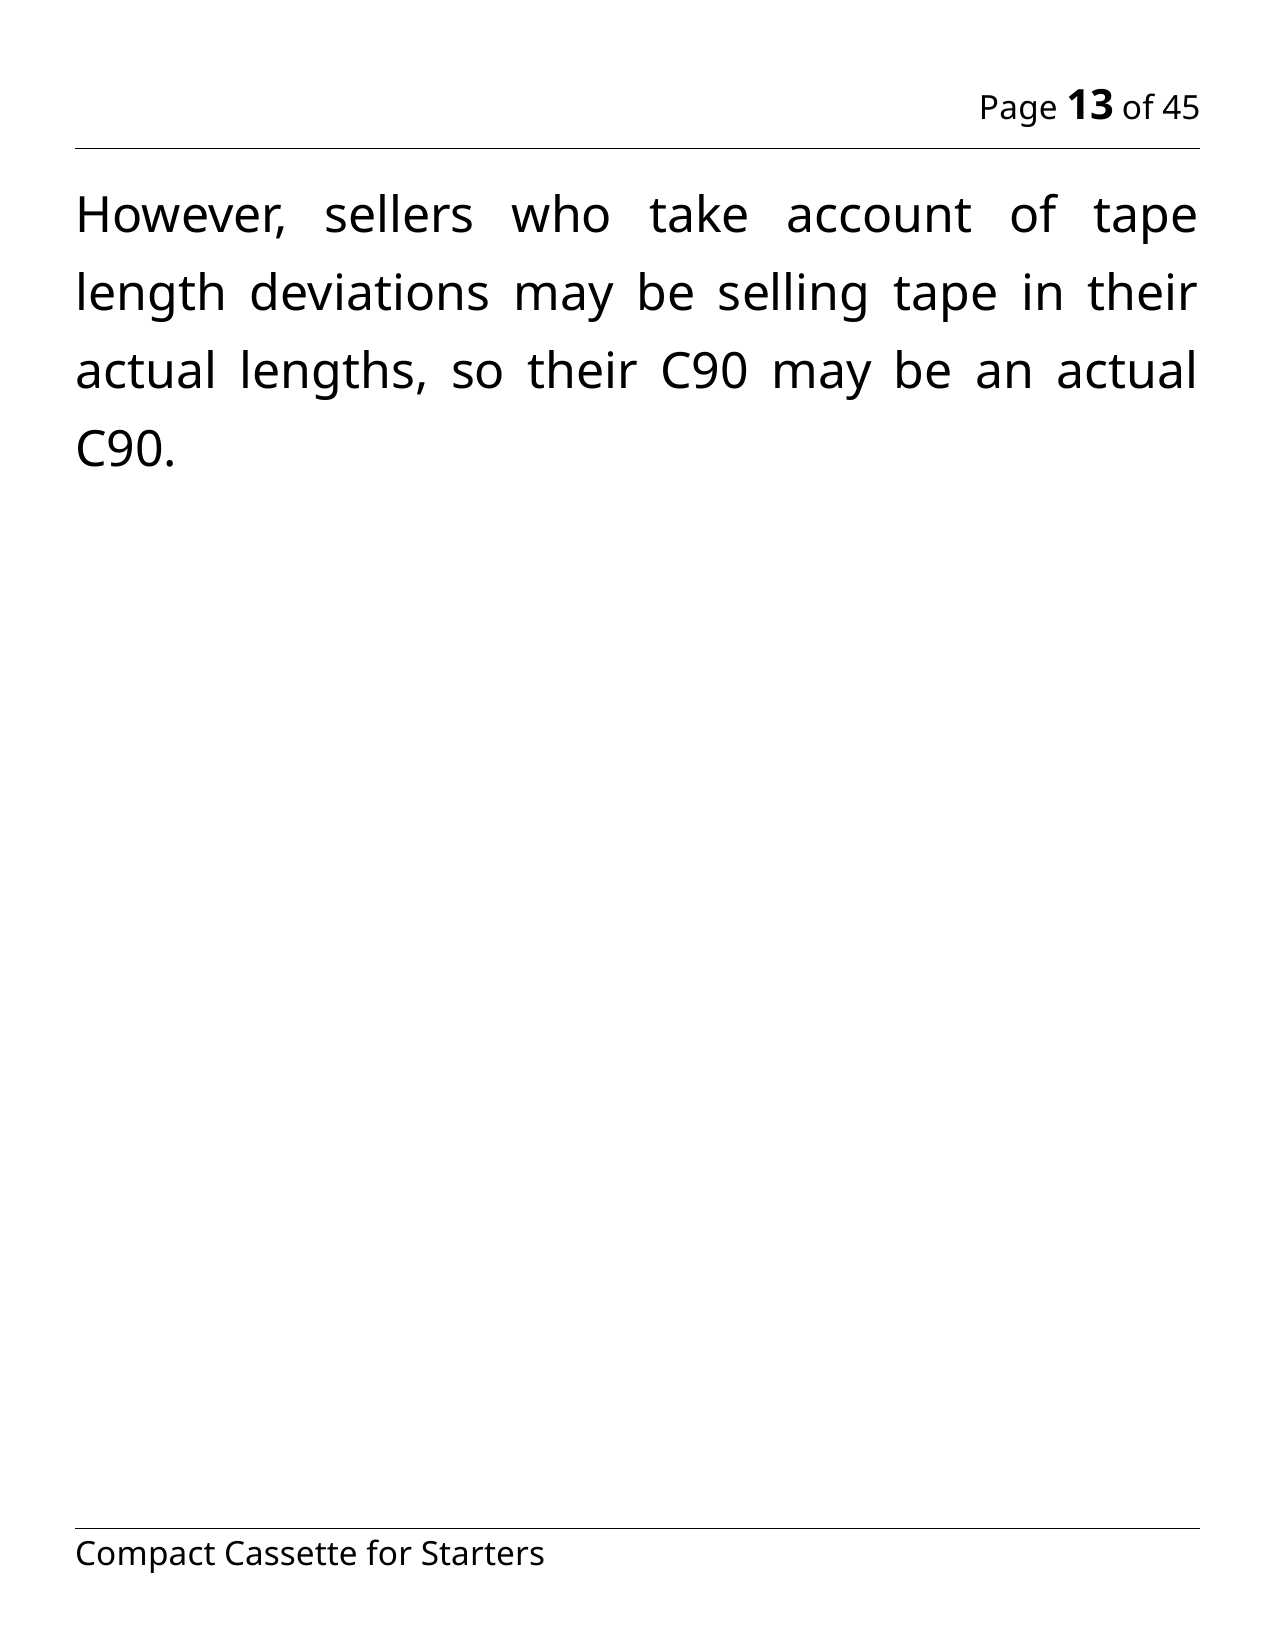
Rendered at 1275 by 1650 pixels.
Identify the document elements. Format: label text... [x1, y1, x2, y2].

text However, sellers who take account of tape length deviations may be selling tape in their actual lengths, so their C90 may be an actual C90. [75, 179, 1200, 481]
